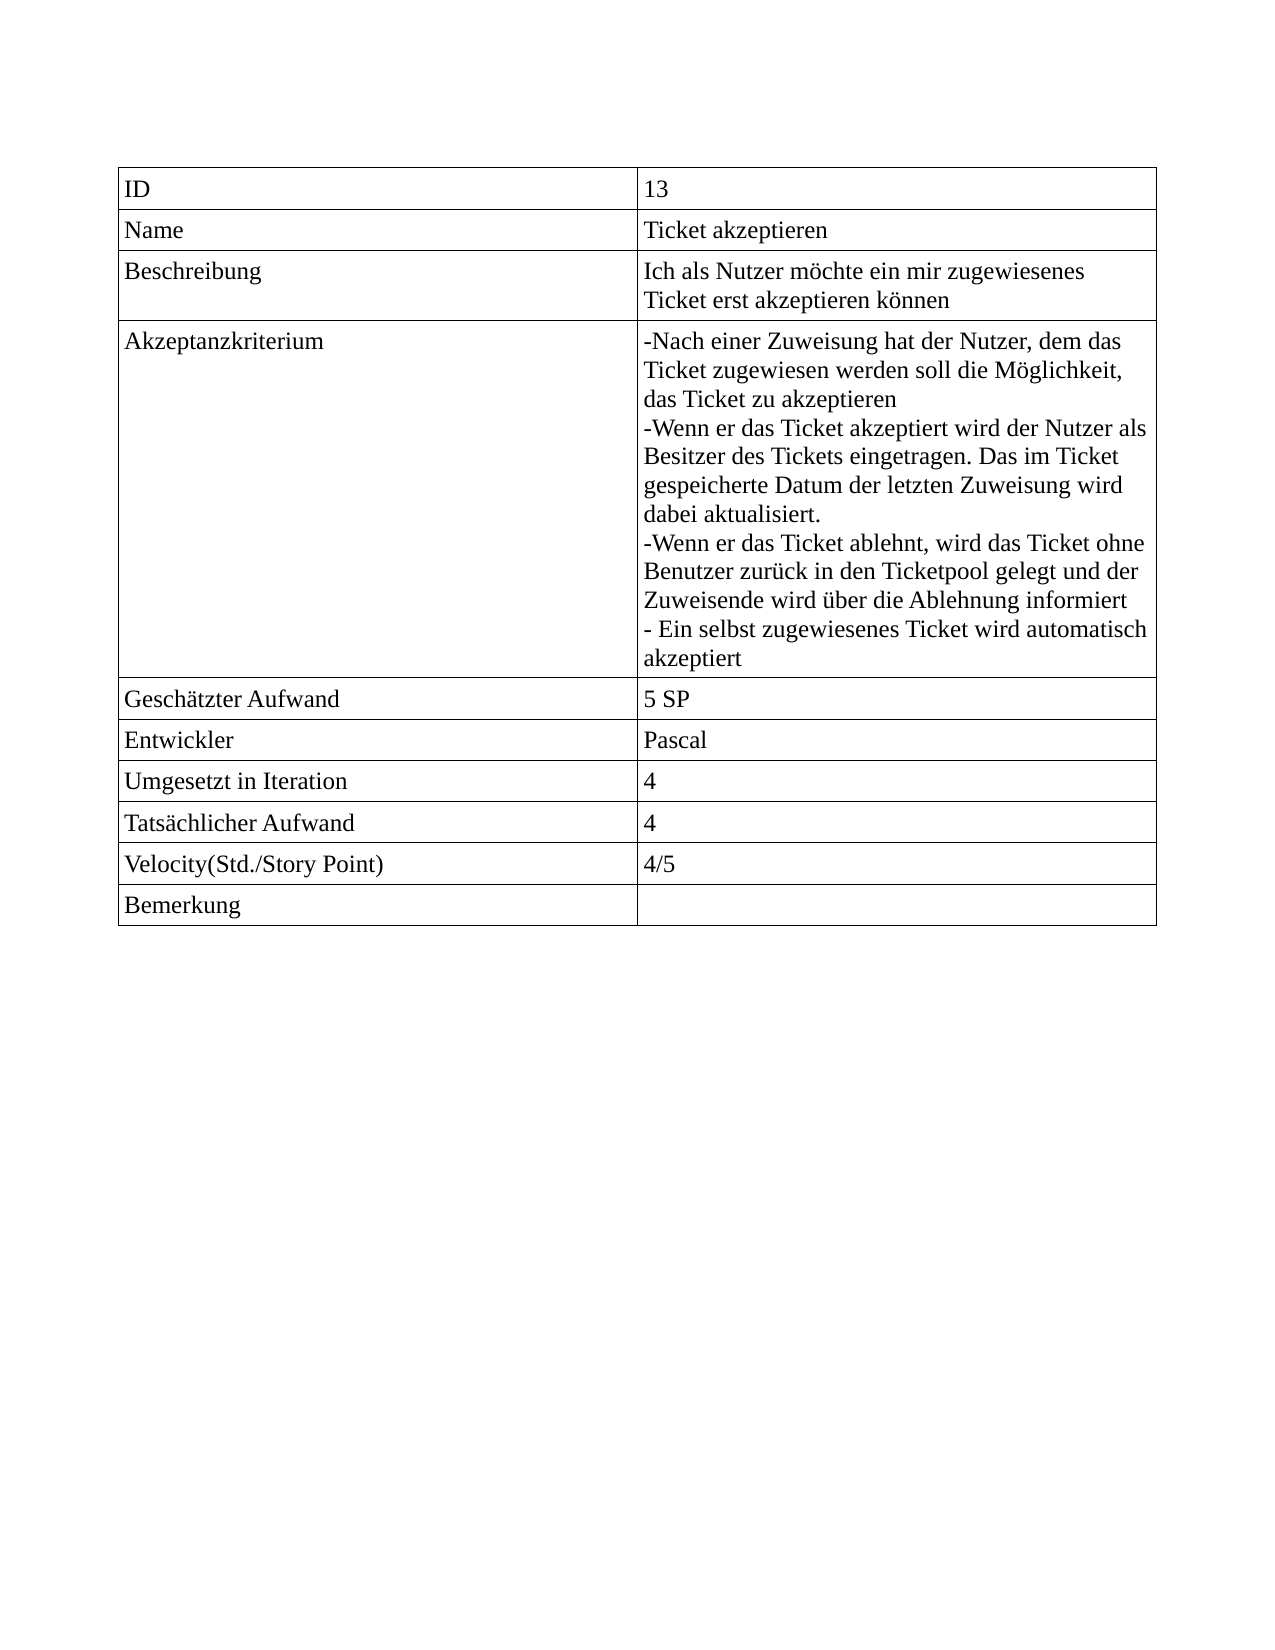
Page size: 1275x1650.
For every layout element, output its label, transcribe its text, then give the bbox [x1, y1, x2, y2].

table_cell 4 [638, 802, 1156, 842]
table_cell Entwickler [119, 720, 637, 760]
table_cell 5 SP [638, 678, 1156, 718]
table_cell 4/5 [638, 843, 1156, 883]
table_cell Akzeptanzkriterium [119, 321, 637, 677]
table_cell -Nach einer Zuweisung hat der Nutzer, dem das Ticket zugewiesen werden soll die Möglichkeit, das Ticket zu akzeptieren -Wenn er das Ticket akzeptiert wird der Nutzer als Besitzer des Tickets eingetragen. Das im Ticket gespeicherte Datum der letzten Zuweisung wird dabei aktualisiert. -Wenn er das Ticket ablehnt, wird das Ticket ohne Benutzer zurück in den Ticketpool gelegt und der Zuweisende wird über die Ablehnung informiert - Ein selbst zugewiesenes Ticket wird automatisch akzeptiert [638, 321, 1156, 677]
table_cell Bemerkung [119, 885, 637, 925]
table_header 13 [638, 168, 1156, 208]
table_cell Tatsächlicher Aufwand [119, 802, 637, 842]
table_cell Umgesetzt in Iteration [119, 761, 637, 801]
table_cell Name [119, 210, 637, 250]
table_cell Ticket akzeptieren [638, 210, 1156, 250]
table_cell Beschreibung [119, 251, 637, 320]
table_cell Velocity(Std./Story Point) [119, 843, 637, 883]
table_cell 4 [638, 761, 1156, 801]
table_header ID [119, 168, 637, 208]
table_cell [638, 885, 1156, 925]
table_cell Pascal [638, 720, 1156, 760]
table_cell Geschätzter Aufwand [119, 678, 637, 718]
table_cell Ich als Nutzer möchte ein mir zugewiesenes Ticket erst akzeptieren können [638, 251, 1156, 320]
